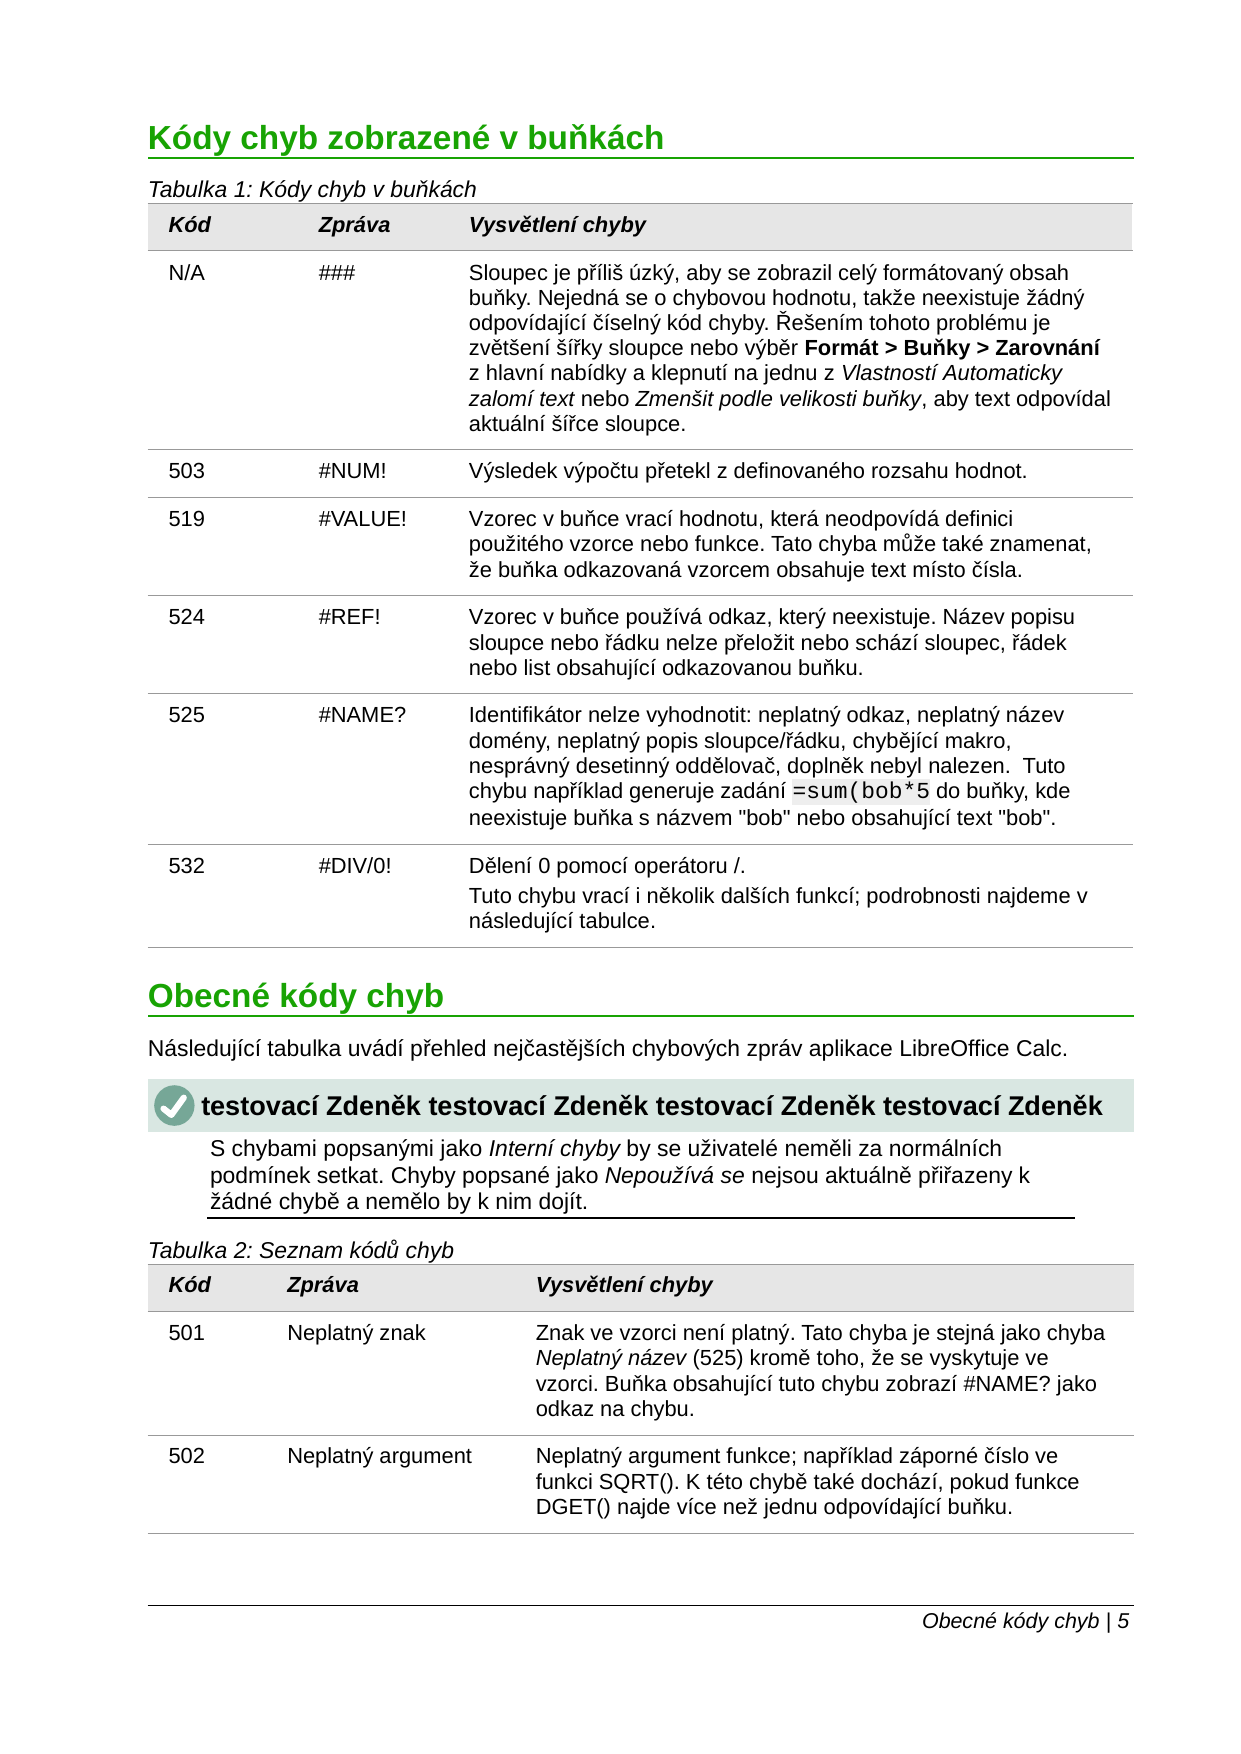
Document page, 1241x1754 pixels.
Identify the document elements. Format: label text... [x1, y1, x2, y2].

table_cell 503 [148, 450, 298, 497]
subtitle Kódy chyb zobrazené v buňkách [148, 118, 1134, 157]
table_cell #VALUE! [298, 498, 448, 595]
table_cell Znak ve vzorci není platný. Tato chyba je stejná jako chyba Neplatný název (525) kromě toho, že se vyskytuje ve vzorci. Buňka obsahující tuto chybu zobrazí #NAME? jako odkaz na chybu. [515, 1312, 1134, 1434]
table_cell ### [298, 251, 448, 449]
table_header Vysvětlení chyby [448, 204, 1132, 250]
table_header Zpráva [266, 1265, 515, 1311]
table_cell 532 [148, 845, 298, 947]
table_cell Identifikátor nelze vyhodnotit: neplatný odkaz, neplatný název domény, neplatný popis sloupce/řádku, chybějící makro, nesprávný desetinný oddělovač, doplněk nebyl nalezen. Tuto chybu například generuje zadání =sum(bob*5 do buňky, kde neexistuje buňka s názvem "bob" nebo obsahující text "bob". [448, 694, 1132, 844]
table_cell Neplatný argument funkce; například záporné číslo ve funkci SQRT(). K této chybě také dochází, pokud funkce DGET() najde více než jednu odpovídající buňku. [515, 1436, 1134, 1533]
table_cell 501 [148, 1312, 266, 1434]
table_header Kód [148, 204, 298, 250]
table_header Kód [148, 1265, 266, 1311]
table_cell Vzorec v buňce používá odkaz, který neexistuje. Název popisu sloupce nebo řádku nelze přeložit nebo schází sloupec, řádek nebo list obsahující odkazovanou buňku. [448, 596, 1132, 693]
table_cell #DIV/0! [298, 845, 448, 947]
table_cell Neplatný argument [266, 1436, 515, 1533]
text Tabulka 1: Kódy chyb v buňkách [148, 176, 1134, 203]
table_cell Výsledek výpočtu přetekl z definovaného rozsahu hodnot. [448, 450, 1132, 497]
table_cell N/A [148, 251, 298, 449]
table_cell 519 [148, 498, 298, 595]
table_cell 502 [148, 1436, 266, 1533]
text Následující tabulka uvádí přehled nejčastějších chybových zpráv aplikace LibreOffice Calc. [148, 1035, 1134, 1061]
table_cell #NUM! [298, 450, 448, 497]
table_cell Sloupec je příliš úzký, aby se zobrazil celý formátovaný obsah buňky. Nejedná se o chybovou hodnotu, takže neexistuje žádný odpovídající číselný kód chyby. Řešením tohoto problému je zvětšení šířky sloupce nebo výběr Formát > Buňky > Zarovnání z hlavní nabídky a klepnutí na jednu z Vlastností Automaticky zalomí text nebo Zmenšit podle velikosti buňky, aby text odpovídal aktuální šířce sloupce. [448, 251, 1132, 449]
table_cell 524 [148, 596, 298, 693]
table_cell 525 [148, 694, 298, 844]
table_cell Vzorec v buňce vrací hodnotu, která neodpovídá definici použitého vzorce nebo funkce. Tato chyba může také znamenat, že buňka odkazovaná vzorcem obsahuje text místo čísla. [448, 498, 1132, 595]
table_header Vysvětlení chyby [515, 1265, 1134, 1311]
table_header Zpráva [298, 204, 448, 250]
text Tabulka 2: Seznam kódů chyb [148, 1237, 1134, 1263]
text S chybami popsanými jako Interní chyby by se uživatelé neměli za normálních podmínek setkat. Chyby popsané jako Nepoužívá se nejsou aktuálně přiřazeny k žádné chybě a nemělo by k nim dojít. [207, 1132, 1075, 1217]
table_cell #REF! [298, 596, 448, 693]
table_cell Neplatný znak [266, 1312, 515, 1434]
subtitle Obecné kódy chyb [148, 976, 1134, 1015]
table_cell #NAME? [298, 694, 448, 844]
subtitle testovací Zdeněk testovací Zdeněk testovací Zdeněk testovací Zdeněk [148, 1079, 1134, 1132]
table_cell Dělení 0 pomocí operátoru /. Tuto chybu vrací i několik dalších funkcí; podrobnosti najdeme v následující tabulce. [448, 845, 1132, 947]
